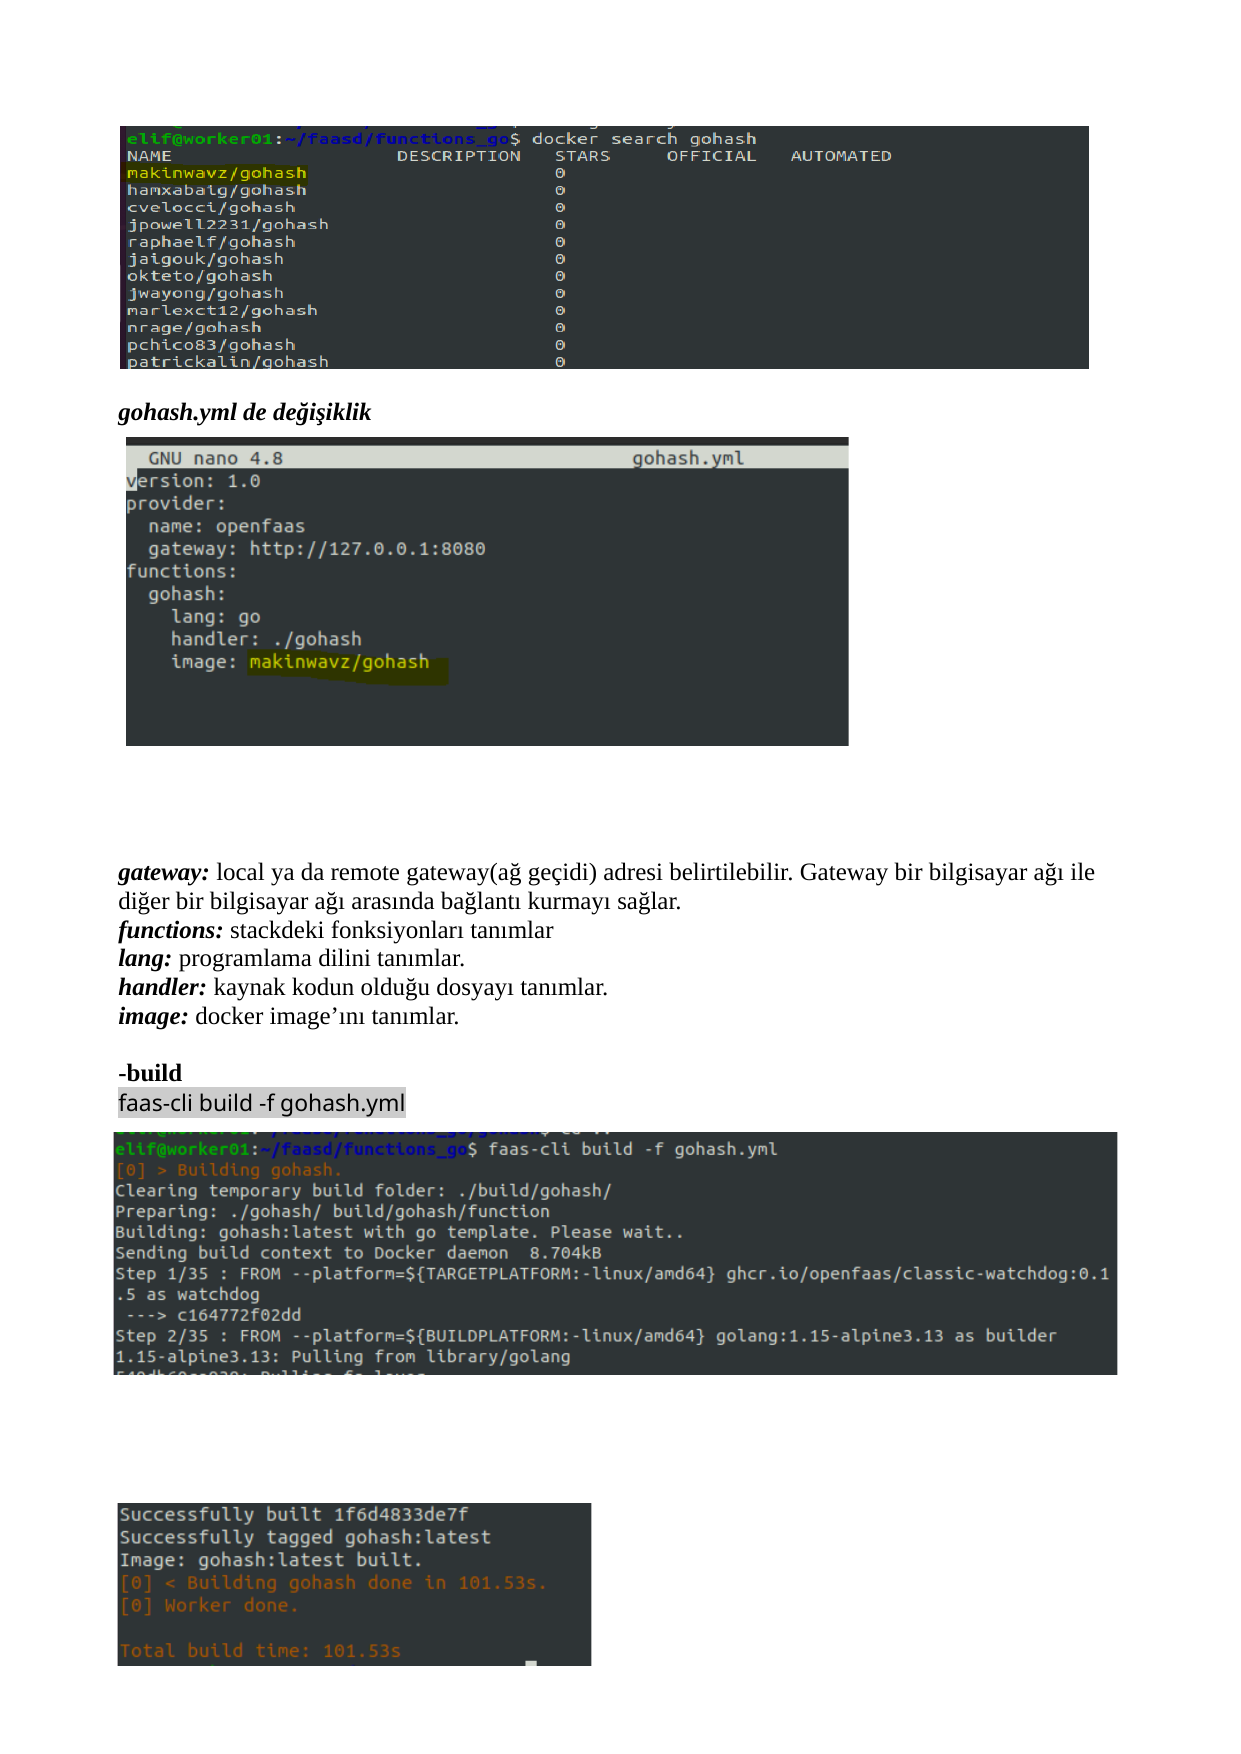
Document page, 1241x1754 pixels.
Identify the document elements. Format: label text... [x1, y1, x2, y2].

text faas-cli build -f gohash.yml [118, 1087, 1122, 1118]
picture [120, 126, 1089, 369]
text handler: kaynak kodun olduğu dosyayı tanımlar. [118, 972, 1122, 1001]
picture [126, 437, 849, 746]
text image: docker image’ını tanımlar. [118, 1001, 1122, 1030]
picture [117, 1503, 592, 1666]
text -build [118, 1058, 1122, 1087]
text gateway: local ya da remote gateway(ağ geçidi) adresi belirtilebilir. Gateway bir bilgisayar ağı ile diğer bir bilgisayar ağı arasında bağlantı kurmayı sağlar. [118, 857, 1122, 915]
text functions: stackdeki fonksiyonları tanımlar [118, 915, 1122, 943]
text lang: programlama dilini tanımlar. [118, 943, 1122, 972]
picture [113, 1132, 1118, 1375]
text gohash.yml de değişiklik [118, 397, 1122, 426]
